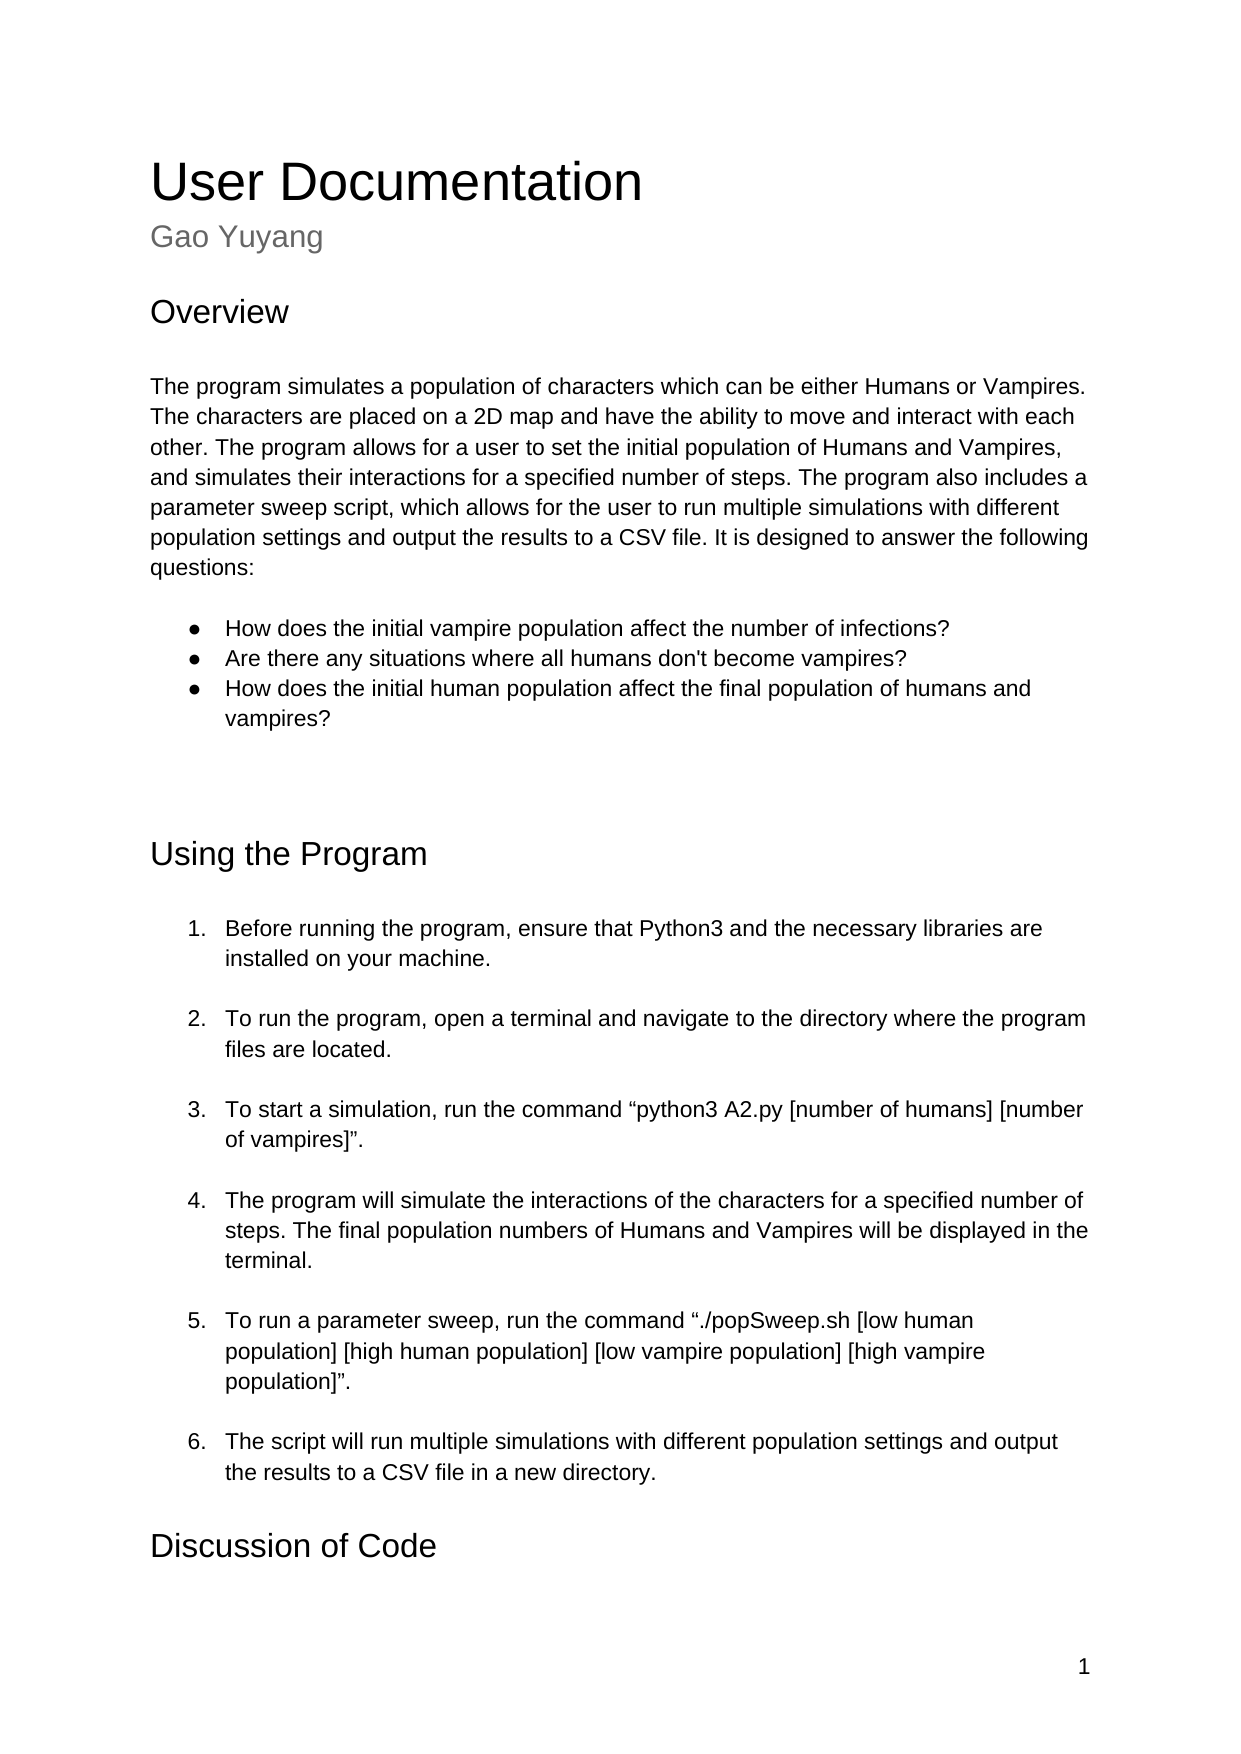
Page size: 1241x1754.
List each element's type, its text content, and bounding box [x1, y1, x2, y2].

list To start a simulation, run the command “python3 A2.py [number of humans] [number of vampires]”. [187, 1096, 1090, 1152]
list How does the initial vampire population affect the number of infections? [187, 615, 1090, 641]
list The script will run multiple simulations with different population settings and output the results to a CSV file in a new directory. [187, 1428, 1090, 1485]
subtitle Overview [150, 292, 1090, 330]
subtitle Using the Program [150, 833, 1090, 872]
list Are there any situations where all humans don't become vampires? [187, 645, 1090, 671]
list The program will simulate the interactions of the characters for a specified number of steps. The final population numbers of Humans and Vampires will be displayed in the terminal. [187, 1187, 1090, 1273]
subtitle Discussion of Code [150, 1526, 1090, 1564]
text The program simulates a population of characters which can be either Humans or Vampires. The characters are placed on a 2D map and have the ability to move and interact with each other. The program allows for a user to set the initial population of Humans and Vampires, and simulates their interactions for a specified number of steps. The program also includes a parameter sweep script, which allows for the user to run multiple simulations with different population settings and output the results to a CSV file. It is designed to answer the following questions: [150, 373, 1090, 581]
list To run a parameter sweep, run the command “./popSweep.sh [low human population] [high human population] [low vampire population] [high vampire population]”. [187, 1307, 1090, 1394]
list To run the program, open a terminal and navigate to the directory where the program files are located. [187, 1005, 1090, 1062]
list Before running the program, ensure that Python3 and the necessary libraries are installed on your machine. [187, 915, 1090, 971]
list How does the initial human population affect the final population of humans and vampires? [187, 675, 1090, 732]
title User Documentation [150, 150, 1090, 212]
subtitle Gao Yuyang [150, 218, 1090, 254]
